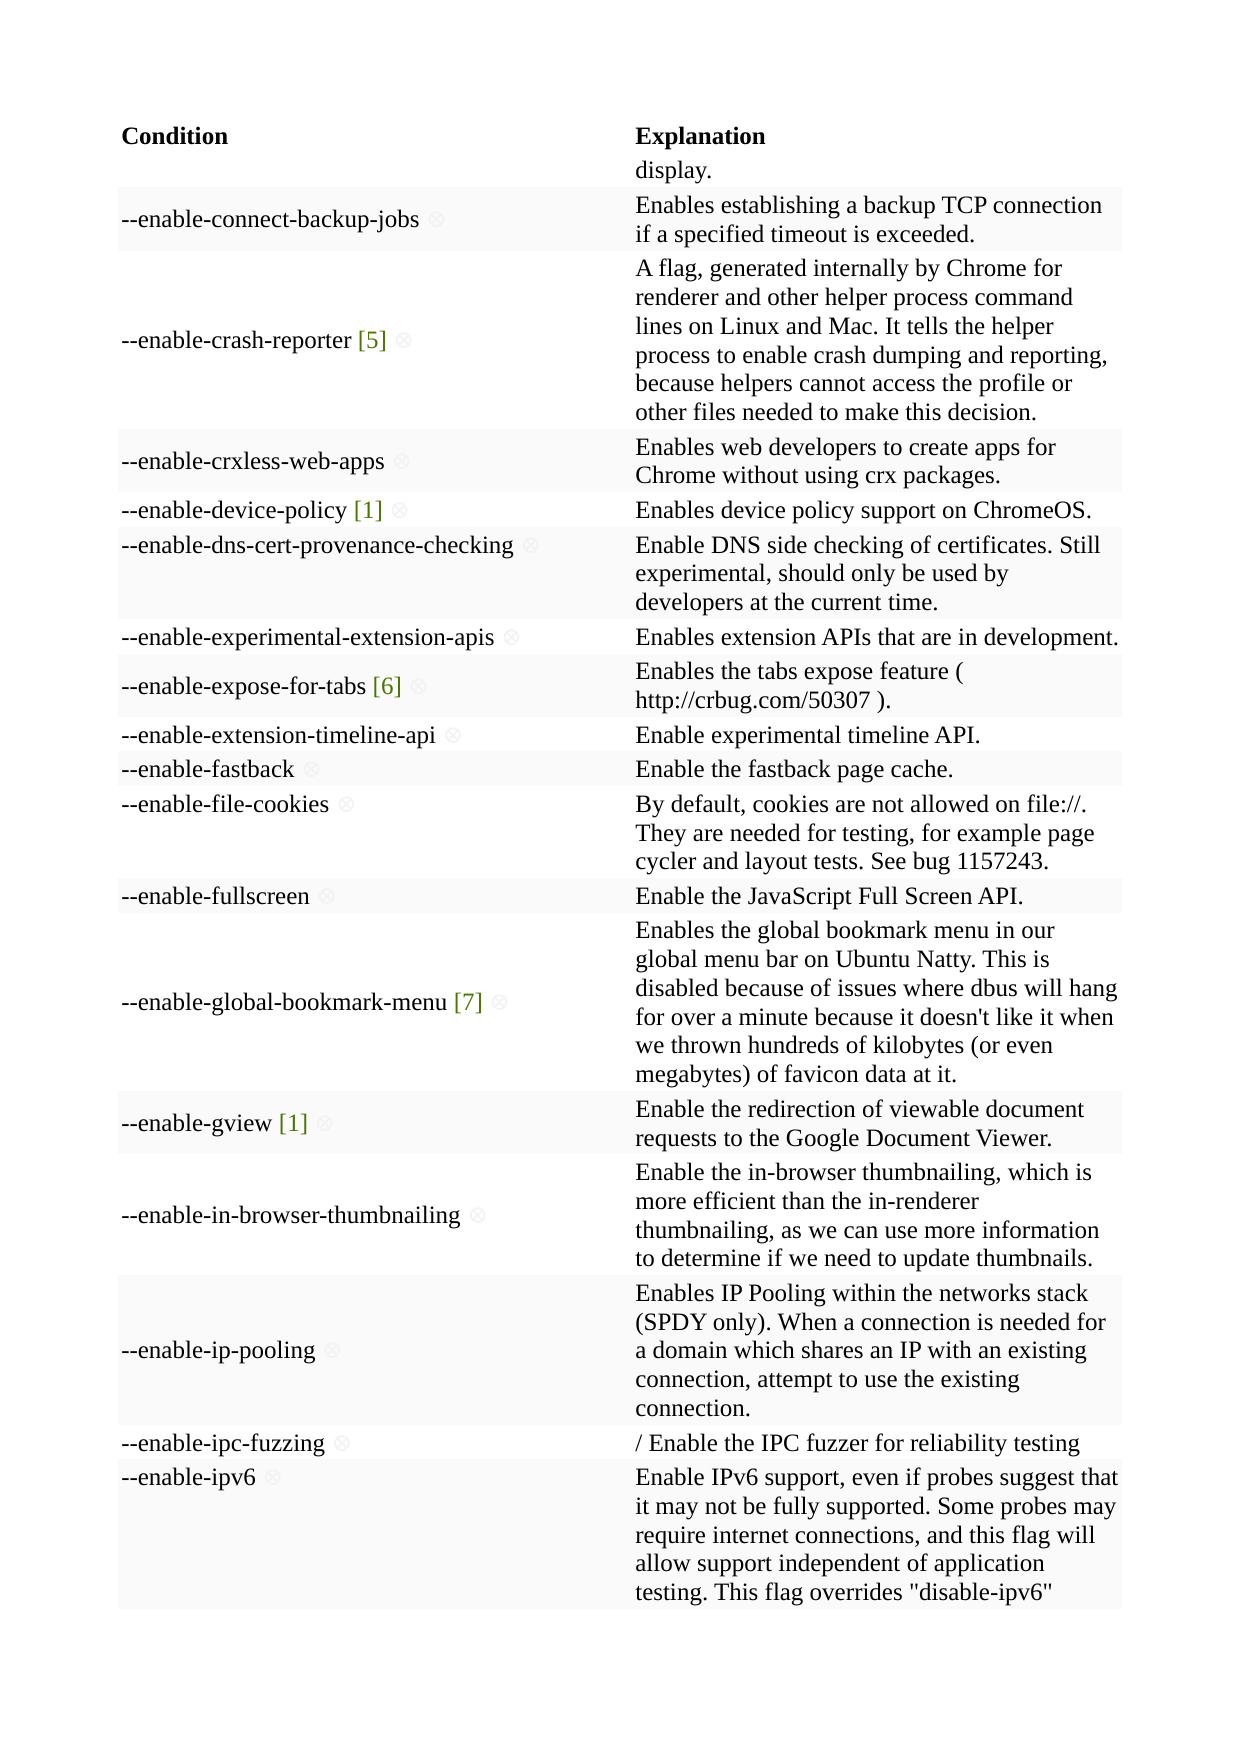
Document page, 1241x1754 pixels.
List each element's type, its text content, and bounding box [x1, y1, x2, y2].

table_cell --enable-connect-backup-jobs ⊗ [118, 187, 632, 251]
table_cell Enable DNS side checking of certificates. Still experimental, should only be used by developers at the current time. [632, 527, 1122, 619]
table_cell Enables the global bookmark menu in our global menu bar on Ubuntu Natty. This is disabled because of issues where dbus will hang for over a minute because it doesn't like it when we thrown hundreds of kilobytes (or even megabytes) of favicon data at it. [632, 913, 1122, 1091]
table_cell Enable IPv6 support, even if probes suggest that it may not be fully supported. Some probes may require internet connections, and this flag will allow support independent of application testing. This flag overrides "disable-ipv6" [632, 1459, 1122, 1609]
table_cell --enable-device-policy [1] ⊗ [118, 492, 632, 527]
table_cell Enable experimental timeline API. [632, 717, 1122, 751]
table_cell --enable-file-cookies ⊗ [118, 786, 632, 878]
table_cell Enable the in-browser thumbnailing, which is more efficient than the in-renderer thumbnailing, as we can use more information to determine if we need to update thumbnails. [632, 1154, 1122, 1275]
table_cell Enable the redirection of viewable document requests to the Google Document Viewer. [632, 1091, 1122, 1154]
table_cell Enables establishing a backup TCP connection if a specified timeout is exceeded. [632, 187, 1122, 251]
table_cell A flag, generated internally by Chrome for renderer and other helper process command lines on Linux and Mac. It tells the helper process to enable crash dumping and reporting, because helpers cannot access the profile or other files needed to make this decision. [632, 251, 1122, 429]
table_header Condition [118, 118, 632, 153]
table_cell Enables extension APIs that are in development. [632, 619, 1122, 653]
table_cell Enables web developers to create apps for Chrome without using crx packages. [632, 429, 1122, 492]
table_cell --enable-ipc-fuzzing ⊗ [118, 1425, 632, 1459]
table_header Explanation [632, 118, 1122, 153]
table_cell --enable-experimental-extension-apis ⊗ [118, 619, 632, 653]
table_cell Enable the fastback page cache. [632, 751, 1122, 786]
table_cell By default, cookies are not allowed on file://. They are needed for testing, for example page cycler and layout tests. See bug 1157243. [632, 786, 1122, 878]
table_cell Enables device policy support on ChromeOS. [632, 492, 1122, 527]
table_cell --enable-in-browser-thumbnailing ⊗ [118, 1154, 632, 1275]
table_cell display. [632, 153, 1122, 187]
table_cell Enables the tabs expose feature ( http://crbug.com/50307 ). [632, 654, 1122, 717]
table_cell --enable-crash-reporter [5] ⊗ [118, 251, 632, 429]
table_cell / Enable the IPC fuzzer for reliability testing [632, 1425, 1122, 1459]
table_cell --enable-gview [1] ⊗ [118, 1091, 632, 1154]
table_cell [118, 153, 632, 187]
table_cell --enable-fullscreen ⊗ [118, 878, 632, 913]
table_cell Enable the JavaScript Full Screen API. [632, 878, 1122, 913]
table_cell --enable-expose-for-tabs [6] ⊗ [118, 654, 632, 717]
table_cell --enable-crxless-web-apps ⊗ [118, 429, 632, 492]
table_cell Enables IP Pooling within the networks stack (SPDY only). When a connection is needed for a domain which shares an IP with an existing connection, attempt to use the existing connection. [632, 1275, 1122, 1425]
table_cell --enable-ipv6 ⊗ [118, 1459, 632, 1609]
table_cell --enable-global-bookmark-menu [7] ⊗ [118, 913, 632, 1091]
table_cell --enable-extension-timeline-api ⊗ [118, 717, 632, 751]
table_cell --enable-ip-pooling ⊗ [118, 1275, 632, 1425]
table_cell --enable-dns-cert-provenance-checking ⊗ [118, 527, 632, 619]
table_cell --enable-fastback ⊗ [118, 751, 632, 786]
